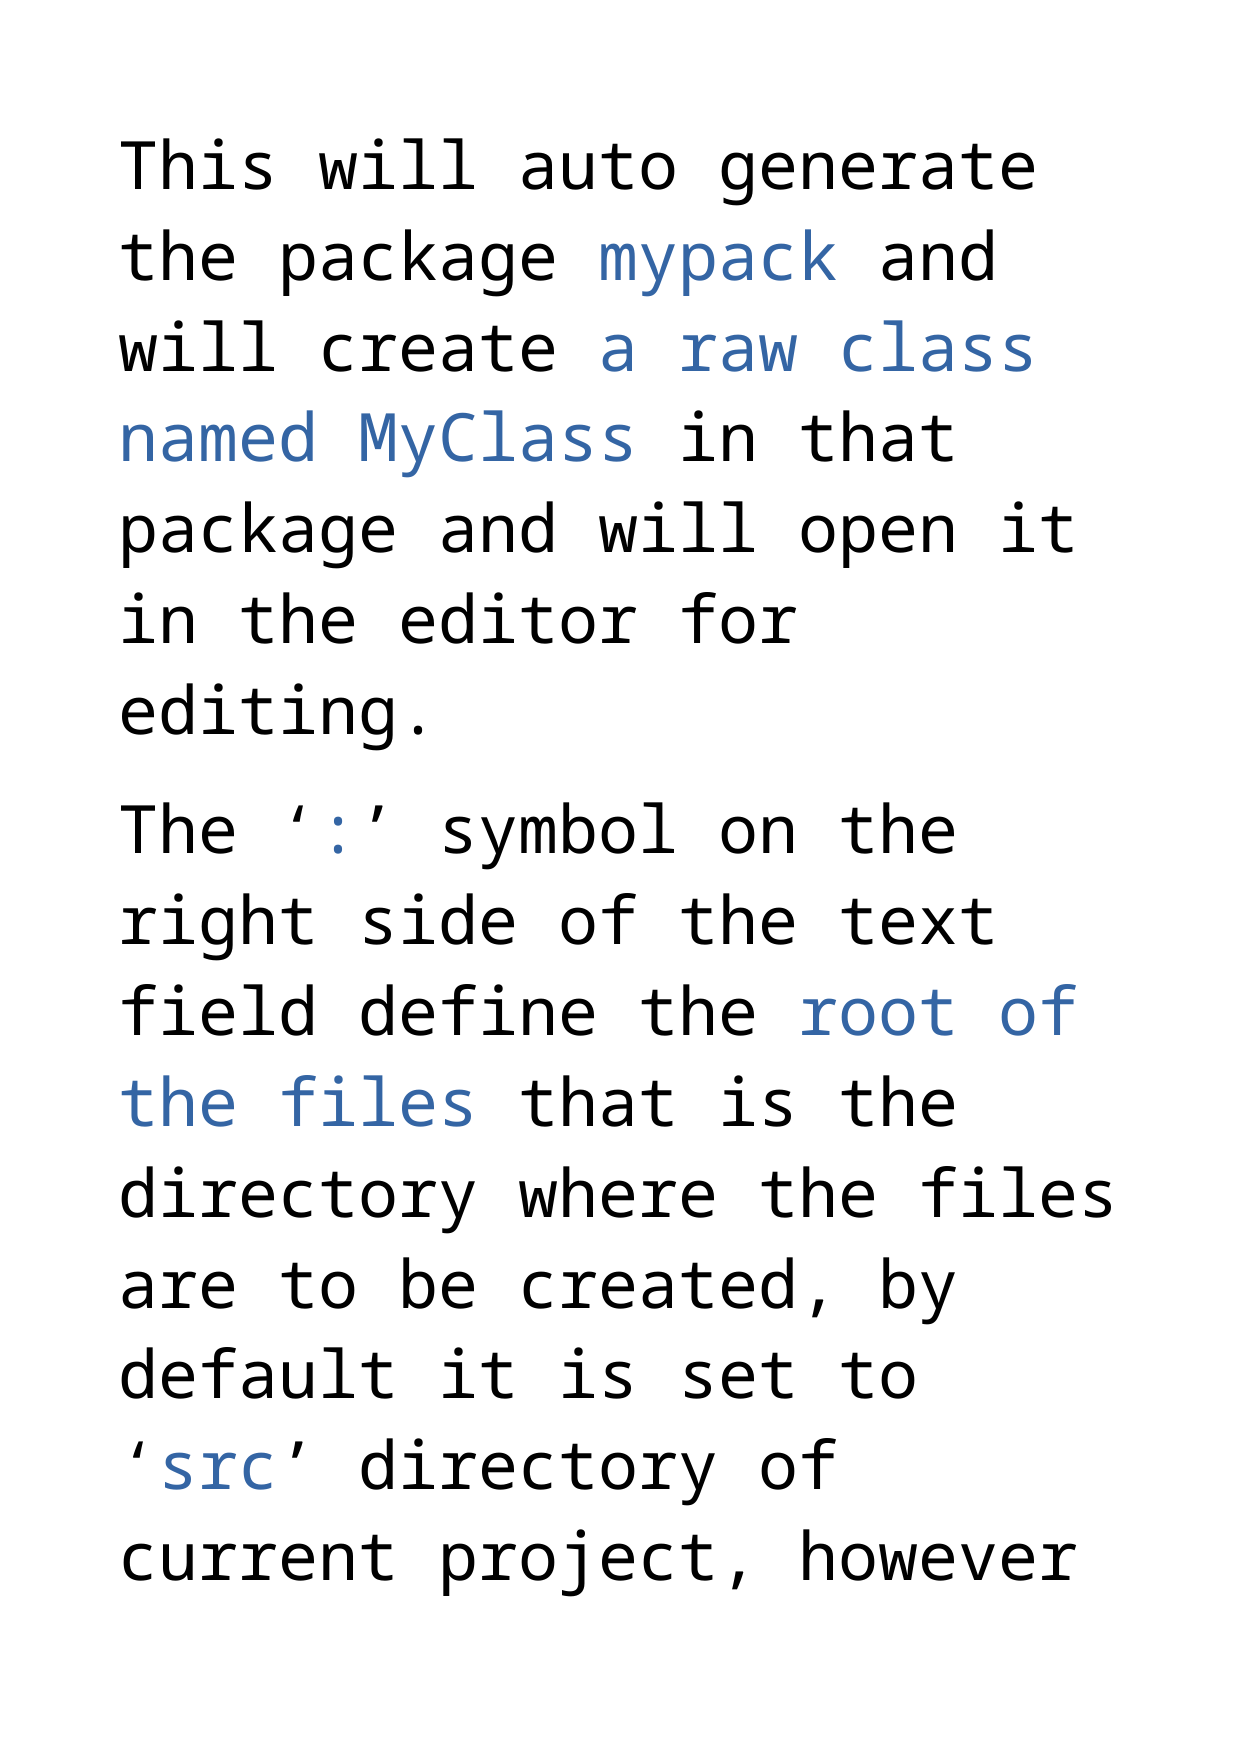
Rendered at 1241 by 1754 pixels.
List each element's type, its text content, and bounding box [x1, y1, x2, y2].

text The ‘:’ symbol on the right side of the text field define the root of the files that is the directory where the files are to be created, by default it is set to ‘src’ directory of current project, however [118, 783, 1122, 1600]
text This will auto generate the package mypack and will create a raw class named MyClass in that package and will open it in the editor for editing. [118, 118, 1122, 754]
